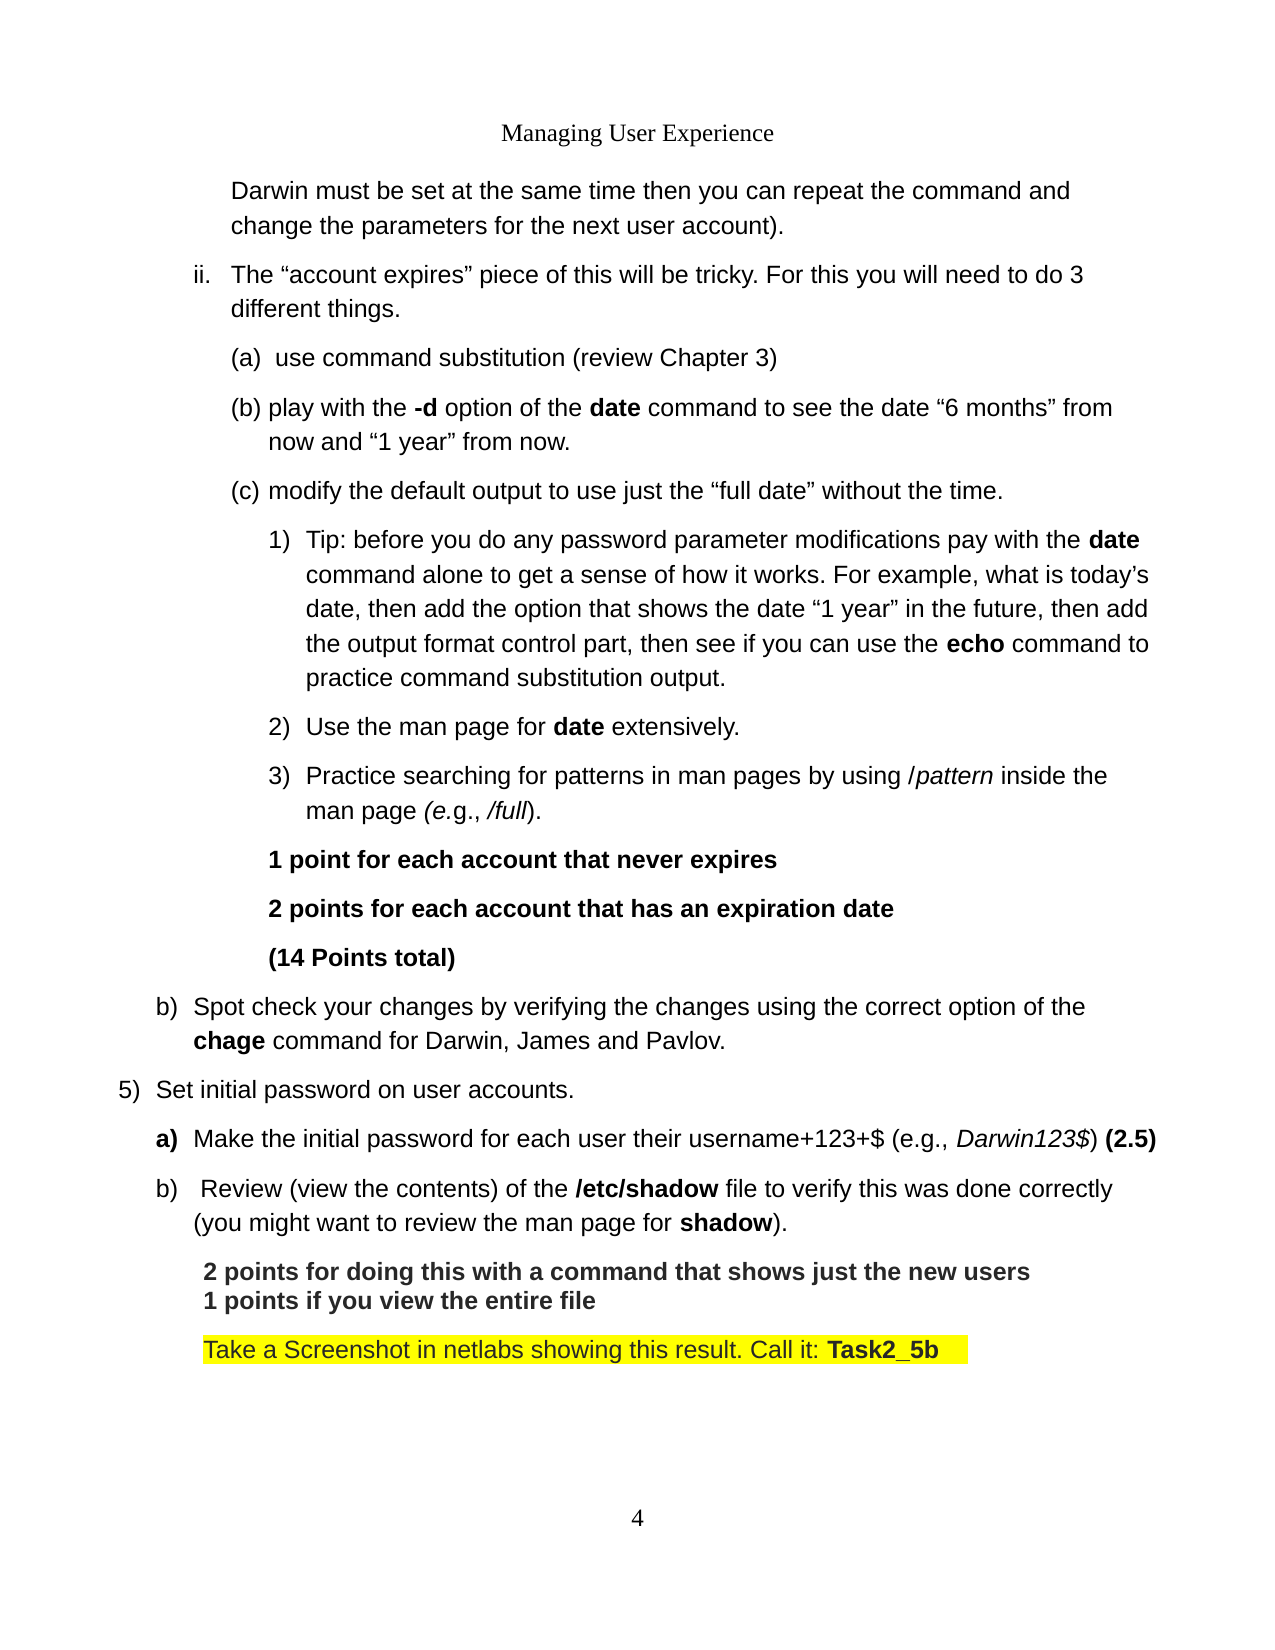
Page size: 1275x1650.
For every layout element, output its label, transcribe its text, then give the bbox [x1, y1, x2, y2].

list modify the default output to use just the “full date” without the time. [231, 476, 1157, 505]
list Set initial password on user accounts. [118, 1075, 1157, 1104]
list Review (view the contents) of the /etc/shadow file to verify this was done correctly (you might want to review the man page for shadow). [156, 1173, 1157, 1237]
list play with the -d option of the date command to see the date “6 months” from now and “1 year” from now. [231, 392, 1157, 456]
list use command substitution (review Chapter 3) [231, 343, 1157, 372]
list Use the man page for date extensively. [268, 712, 1157, 741]
text 1 points if you view the entire file [118, 1286, 1157, 1314]
list The “account expires” piece of this will be tricky. For this you will need to do 3 different things. [193, 260, 1157, 323]
text 2 points for doing this with a command that shows just the new users [118, 1257, 1157, 1286]
list Practice searching for patterns in man pages by using /pattern inside the man page (e.g., /full). [268, 761, 1157, 824]
list (14 Points total) [231, 943, 1157, 972]
text Take a Screenshot in netlabs showing this result. Call it: Task2_5b [118, 1335, 1157, 1364]
list Darwin must be set at the same time then you can repeat the command and change the parameters for the next user account). [193, 176, 1157, 239]
list 1 point for each account that never expires [231, 845, 1157, 873]
list 2 points for each account that has an expiration date [231, 894, 1157, 922]
list Make the initial password for each user their username+123+$ (e.g., Darwin123$) (2.5) [156, 1124, 1157, 1153]
list Spot check your changes by verifying the changes using the correct option of the chage command for Darwin, James and Pavlov. [156, 992, 1157, 1055]
list Tip: before you do any password parameter modifications pay with the date command alone to get a sense of how it works. For example, what is today’s date, then add the option that shows the date “1 year” in the future, then add the output format control part, then see if you can use the echo command to practice command substitution output. [268, 525, 1157, 692]
